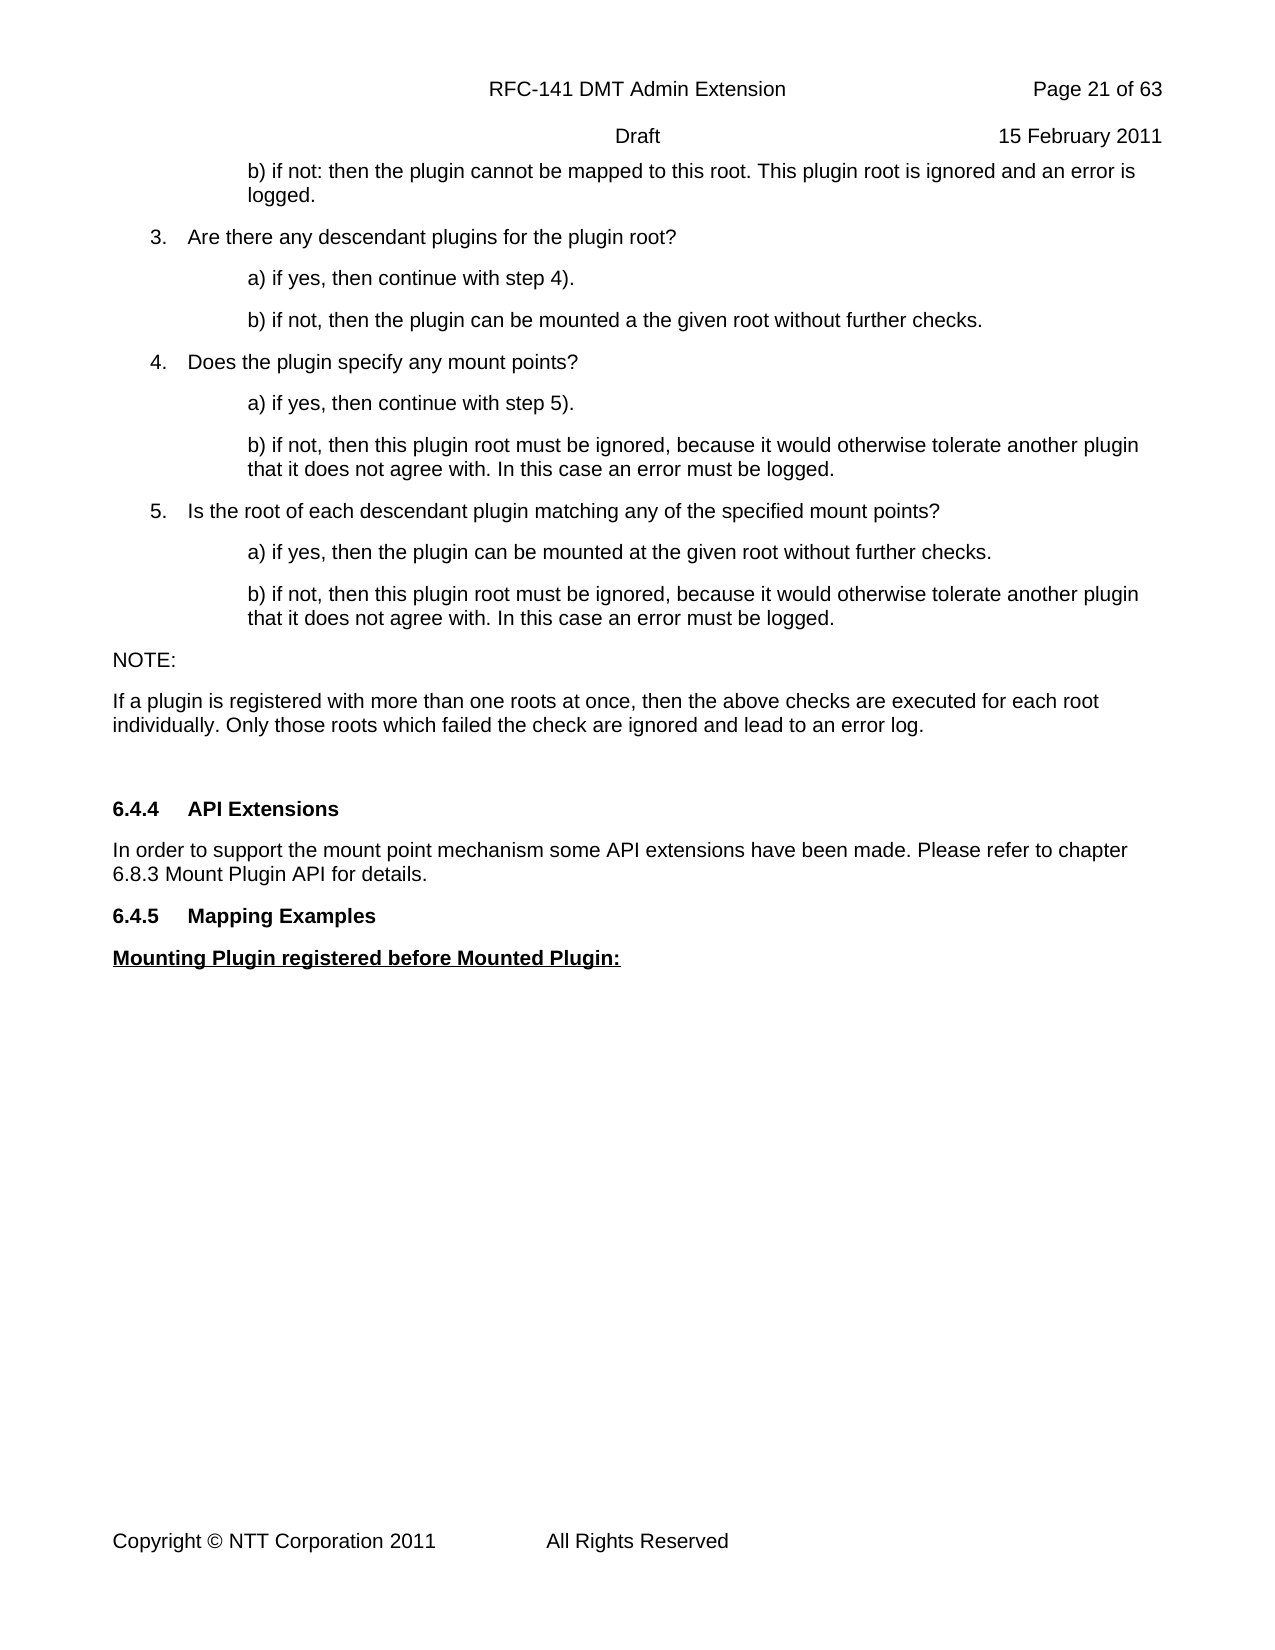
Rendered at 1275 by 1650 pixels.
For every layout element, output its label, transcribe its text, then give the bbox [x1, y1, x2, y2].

list Is the root of each descendant plugin matching any of the specified mount points? [150, 498, 1162, 522]
subtitle Mapping Examples [112, 904, 1162, 928]
list Are there any descendant plugins for the plugin root? [150, 224, 1162, 248]
list a) if yes, then continue with step 5). [210, 391, 1162, 415]
subtitle API Extensions [112, 796, 1162, 820]
text NOTE: [112, 647, 1162, 671]
list b) if not, then the plugin can be mounted a the given root without further checks. [210, 308, 1162, 332]
text If a plugin is registered with more than one roots at once, then the above checks are executed for each root individually. Only those roots which failed the check are ignored and lead to an error log. [112, 689, 1162, 737]
text Mounting Plugin registered before Mounted Plugin: [112, 945, 1162, 969]
list Does the plugin specify any mount points? [150, 349, 1162, 373]
text a) if yes, then the plugin can be mounted at the given root without further checks. [247, 540, 1162, 564]
list b) if not, then this plugin root must be ignored, because it would otherwise tolerate another plugin that it does not agree with. In this case an error must be logged. [210, 433, 1162, 481]
text b) if not, then this plugin root must be ignored, because it would otherwise tolerate another plugin that it does not agree with. In this case an error must be logged. [247, 582, 1162, 630]
text b) if not: then the plugin cannot be mapped to this root. This plugin root is ignored and an error is logged. [247, 159, 1162, 207]
text In order to support the mount point mechanism some API extensions have been made. Please refer to chapter 6.8.3 Mount Plugin API for details. [112, 838, 1162, 886]
list a) if yes, then continue with step 4). [210, 266, 1162, 290]
